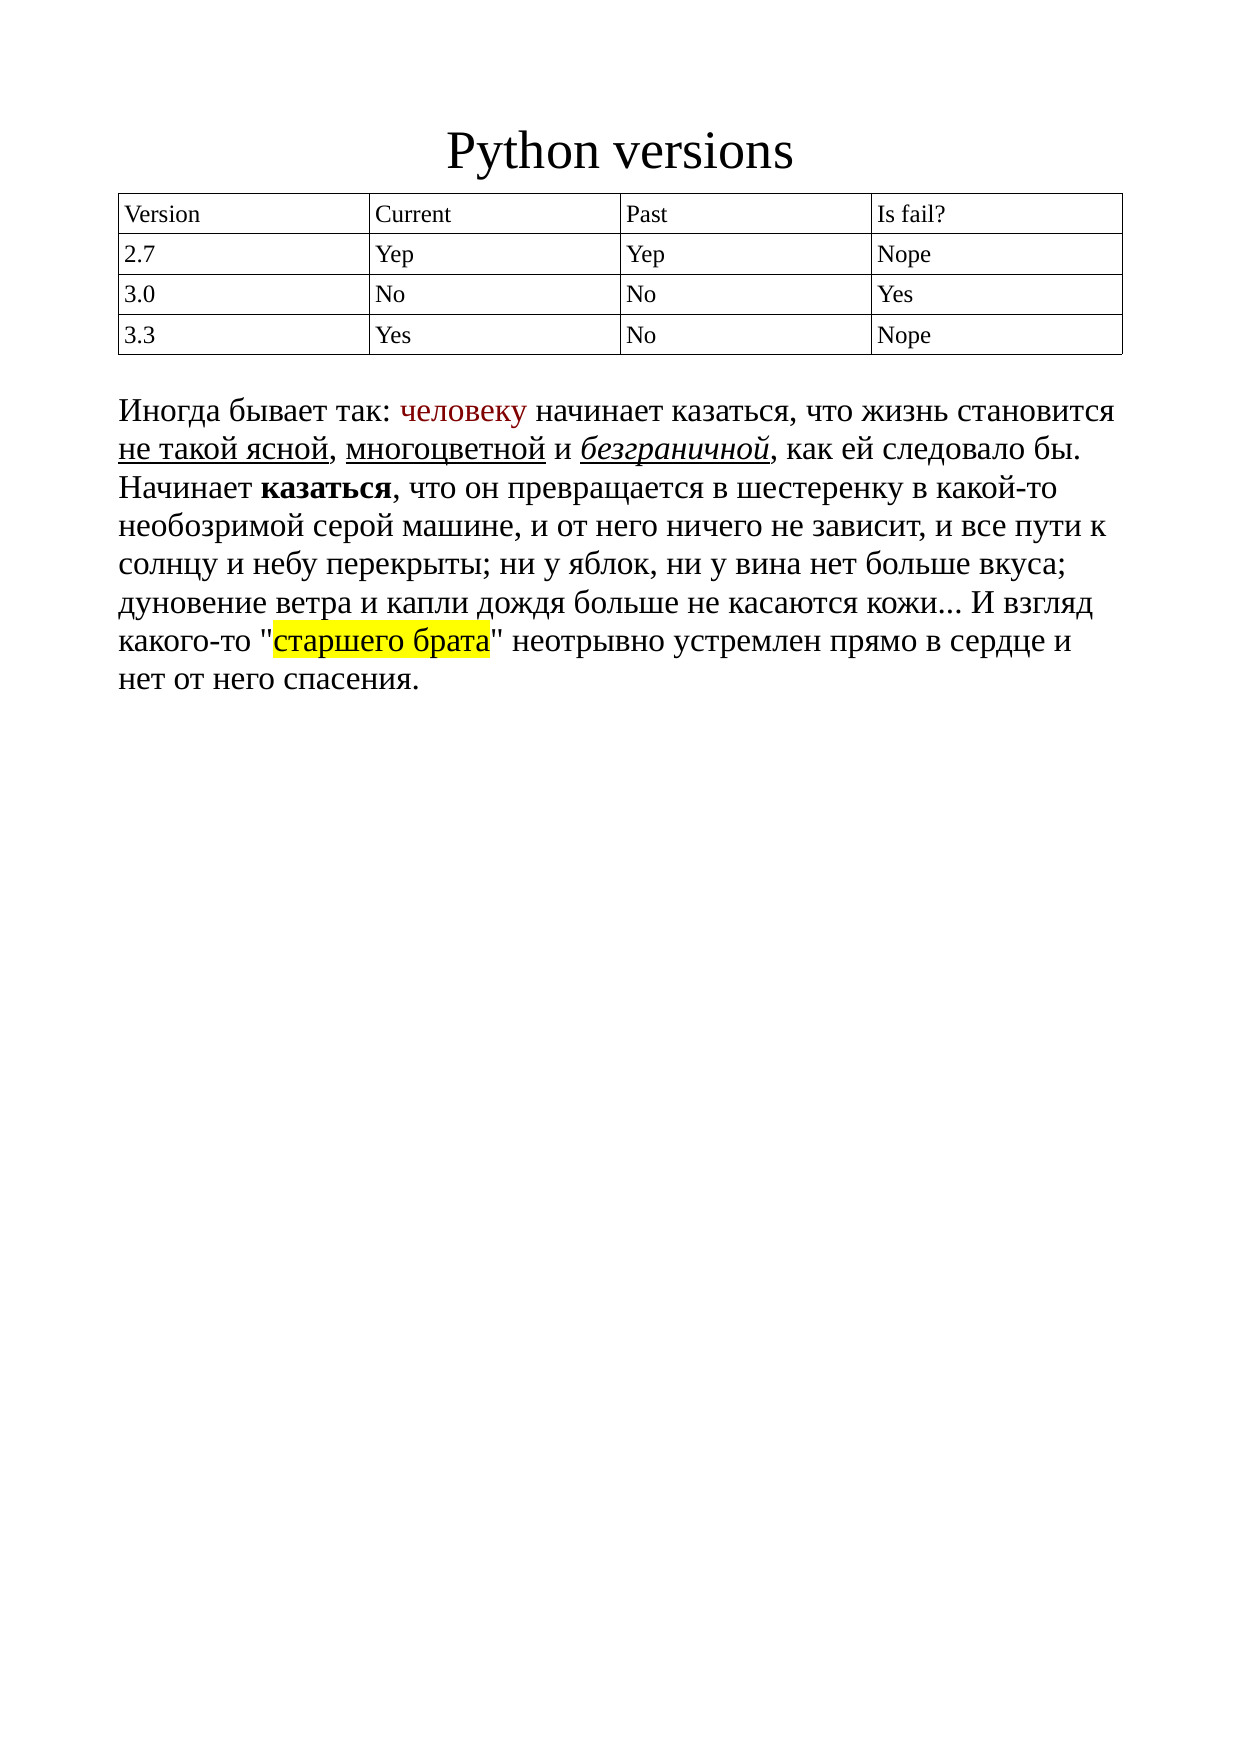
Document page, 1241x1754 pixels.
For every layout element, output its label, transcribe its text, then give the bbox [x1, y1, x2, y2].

table_cell 3.3 [119, 315, 369, 354]
text Иногда бывает так: человеку начинает казаться, что жизнь становится не такой ясной, многоцветной и безграничной, как ей следовало бы. Начинает казаться, что он превращается в шестеренку в какой-то необозримой серой машине, и от него ничего не зависит, и все пути к солнцу и небу перекрыты; ни у яблок, ни у вина нет больше вкуса; дуновение ветра и капли дождя больше не касаются кожи... И взгляд какого-то "старшего брата" неотрывно устремлен прямо в сердце и нет от него спасения. [118, 390, 1122, 697]
table_header Current [370, 194, 620, 233]
table_cell No [621, 275, 871, 314]
table_cell Yes [370, 315, 620, 354]
table_cell Yep [621, 234, 871, 273]
table_cell Nope [872, 315, 1122, 354]
table_cell Yep [370, 234, 620, 273]
table_cell Nope [872, 234, 1122, 273]
text Python versions [118, 118, 1122, 180]
table_cell No [370, 275, 620, 314]
table_cell 2.7 [119, 234, 369, 273]
table_cell Yes [872, 275, 1122, 314]
table_header Past [621, 194, 871, 233]
table_cell 3.0 [119, 275, 369, 314]
table_header Is fail? [872, 194, 1122, 233]
table_header Version [119, 194, 369, 233]
table_cell No [621, 315, 871, 354]
